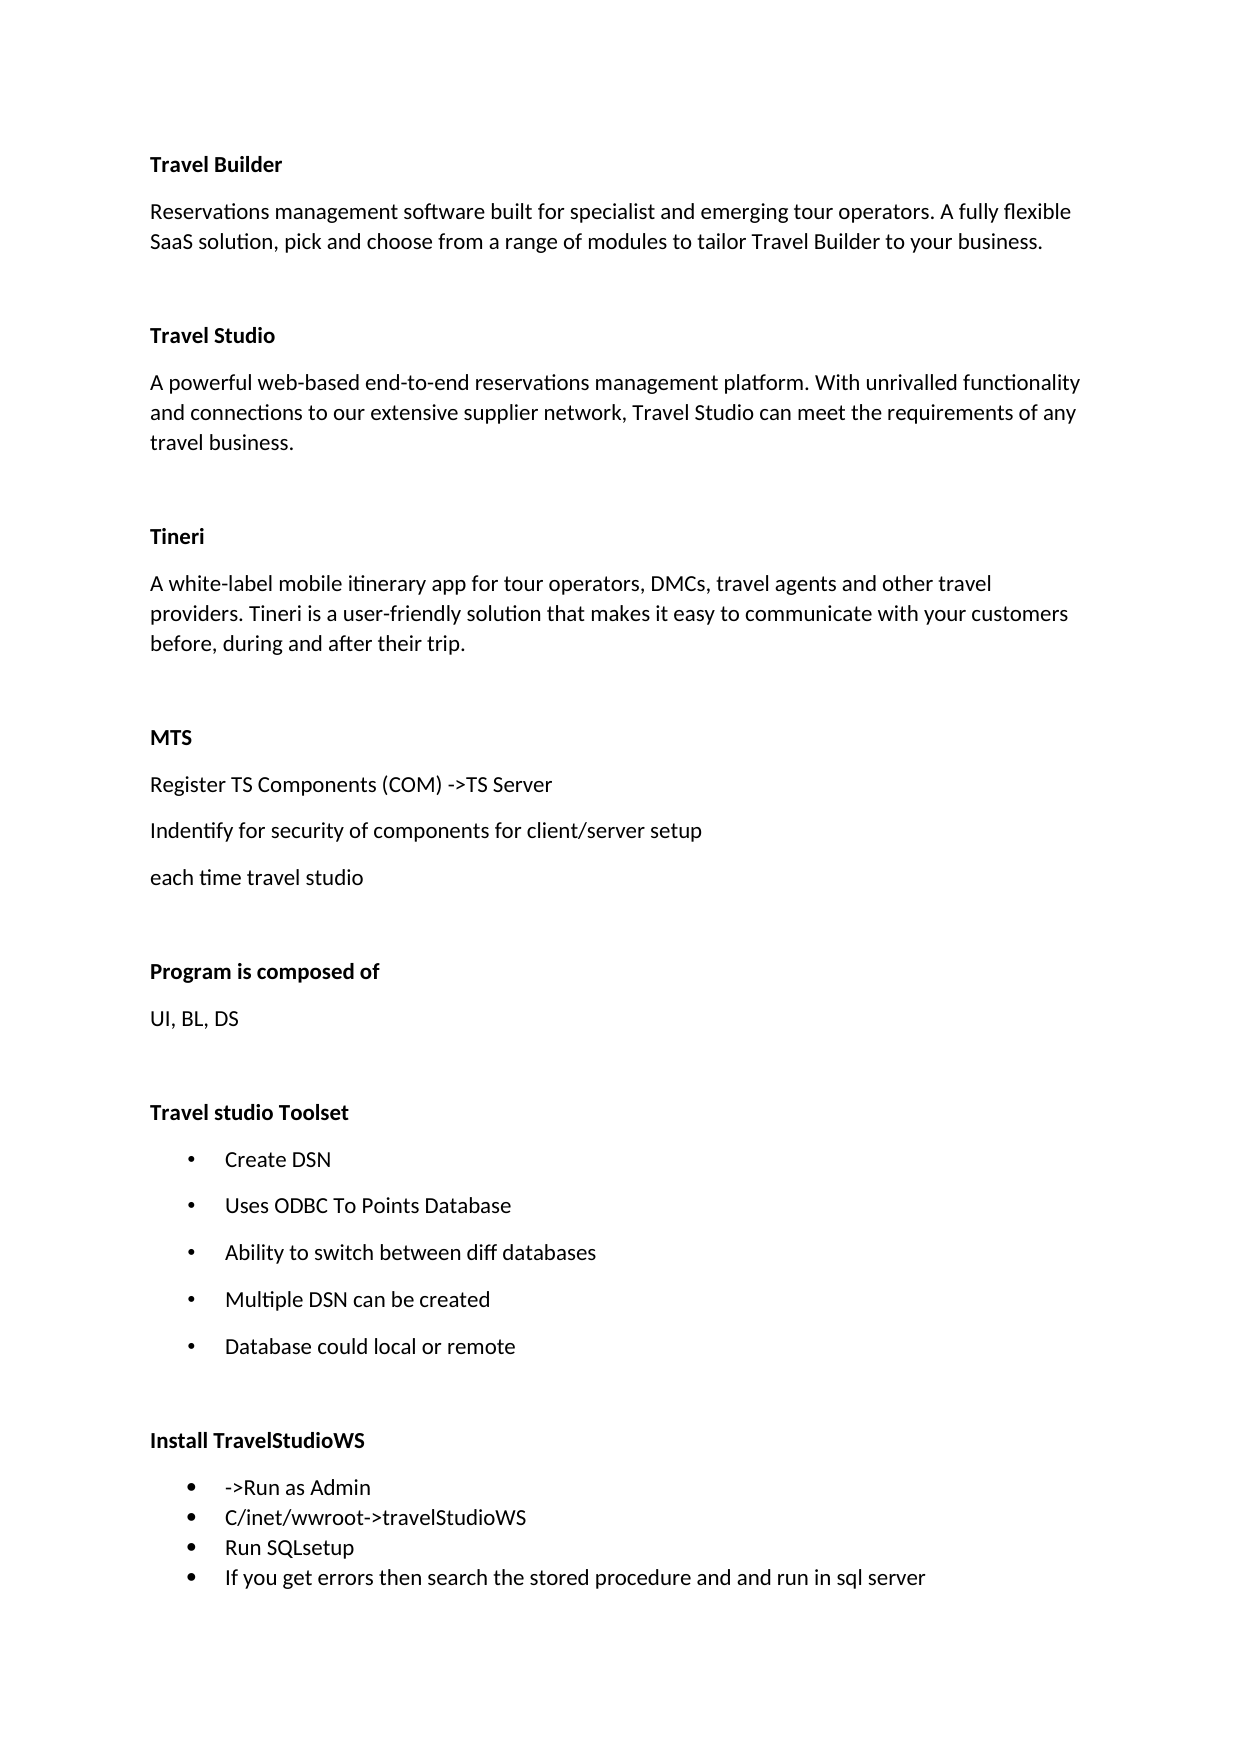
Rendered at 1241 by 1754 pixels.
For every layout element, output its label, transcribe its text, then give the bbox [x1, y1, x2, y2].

text Travel studio Toolset [150, 1098, 1090, 1126]
text each time travel studio [150, 863, 1090, 892]
text Reservations management software built for specialist and emerging tour operators. A fully flexible SaaS solution, pick and choose from a range of modules to tailor Travel Builder to your business. [150, 197, 1090, 255]
list ->Run as Admin [187, 1473, 1090, 1501]
text A white-label mobile itinerary app for tour operators, DMCs, travel agents and other travel providers. Tineri is a user-friendly solution that makes it easy to communicate with your customers before, during and after their trip. [150, 569, 1090, 657]
list Create DSN [187, 1145, 1090, 1173]
list Ability to switch between diff databases [187, 1238, 1090, 1267]
list Database could local or remote [187, 1332, 1090, 1360]
text Register TS Components (COM) ->TS Server [150, 770, 1090, 798]
text Travel Studio [150, 321, 1090, 349]
list C/inet/wwroot->travelStudioWS [187, 1503, 1090, 1531]
list Run SQLsetup [187, 1533, 1090, 1561]
text MTS [150, 723, 1090, 751]
text UI, BL, DS [150, 1004, 1090, 1032]
list Uses ODBC To Points Database [187, 1192, 1090, 1220]
text Install TravelStudioWS [150, 1426, 1090, 1454]
text Travel Builder [150, 150, 1090, 178]
text Tineri [150, 522, 1090, 550]
list Multiple DSN can be created [187, 1285, 1090, 1313]
text Indentify for security of components for client/server setup [150, 817, 1090, 845]
text A powerful web-based end-to-end reservations management platform. With unrivalled functionality and connections to our extensive supplier network, Travel Studio can meet the requirements of any travel business. [150, 368, 1090, 456]
list If you get errors then search the stored procedure and and run in sql server [187, 1563, 1090, 1592]
text Program is composed of [150, 957, 1090, 985]
